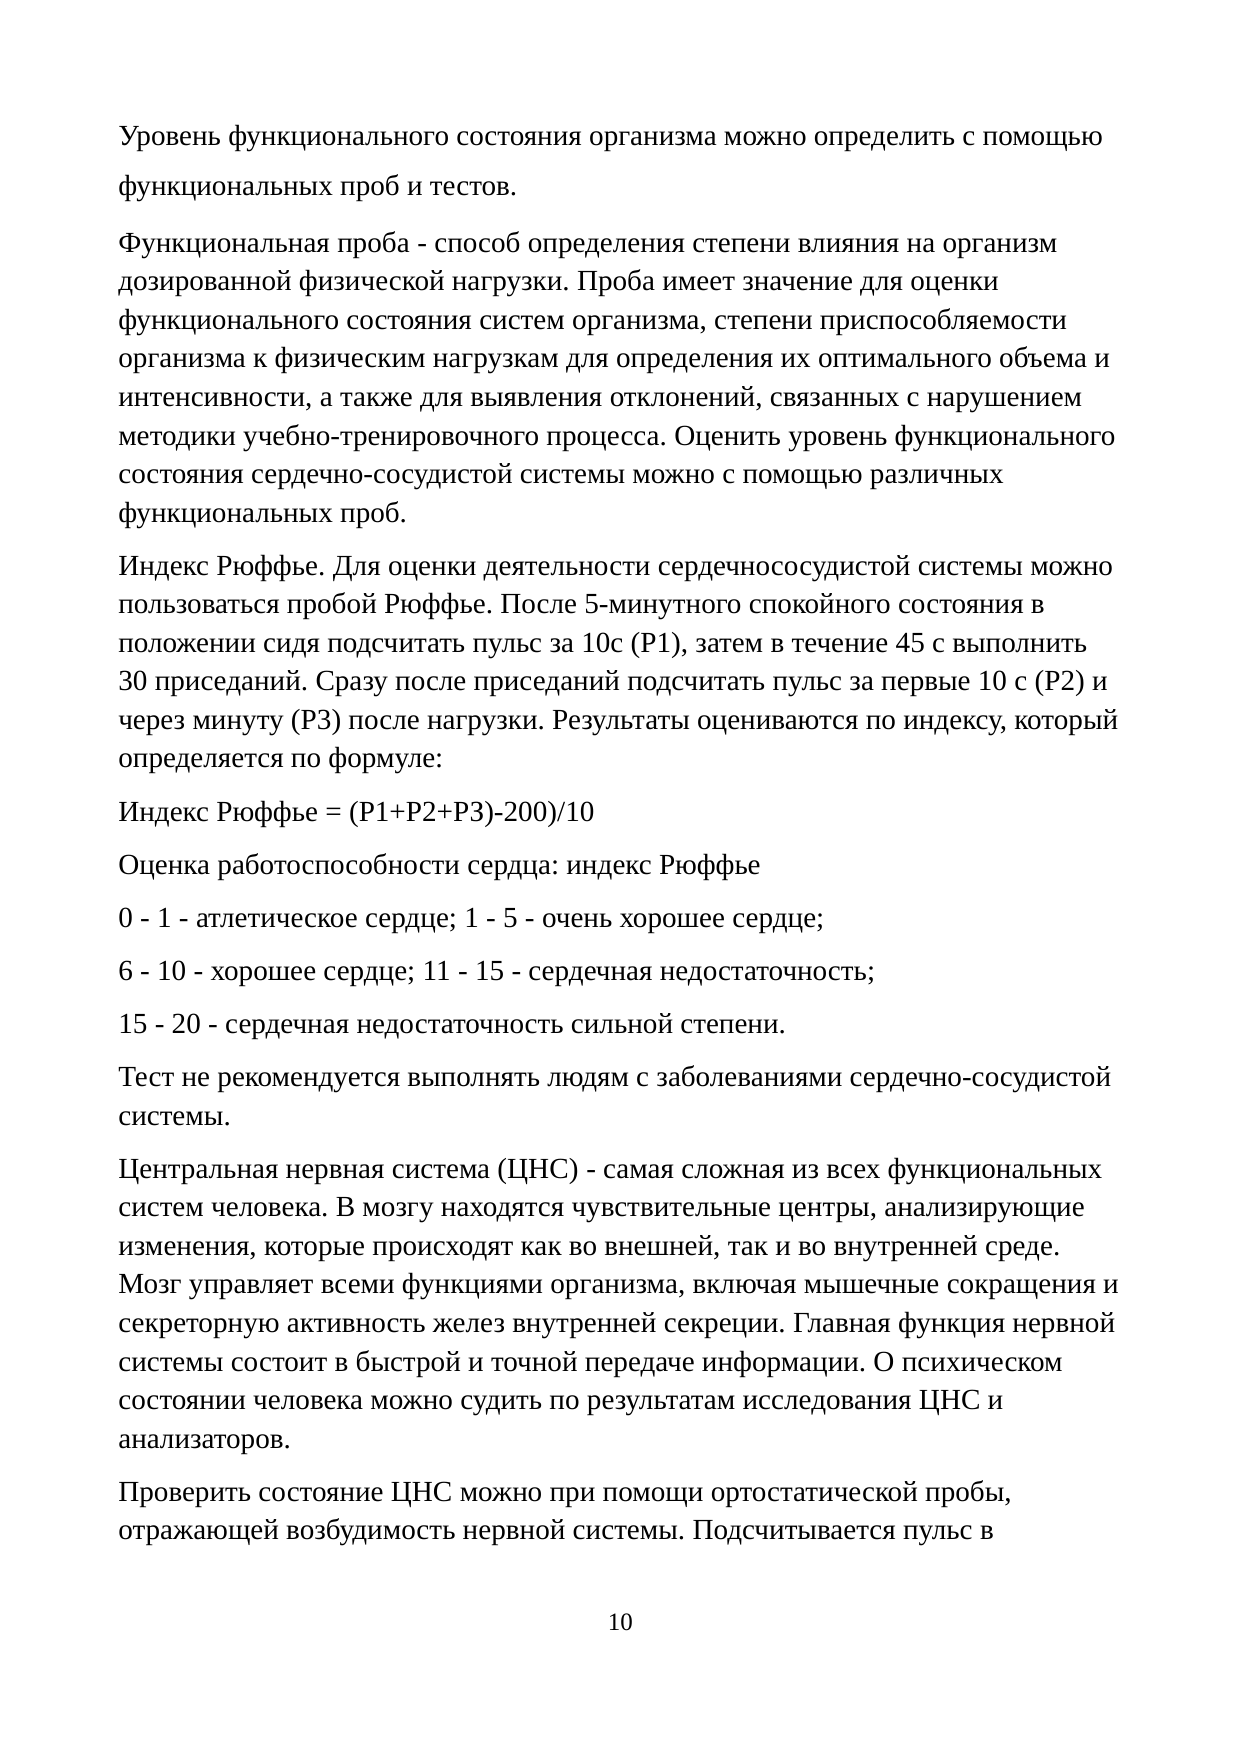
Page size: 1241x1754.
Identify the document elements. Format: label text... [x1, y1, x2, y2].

text 0 - 1 - атлетическое сердце; 1 - 5 - очень хорошее сердце; [118, 900, 1122, 933]
text 6 - 10 - хорошее сердце; 11 - 15 - сердечная недостаточность; [118, 953, 1122, 987]
text Тест не рекомендуется выполнять людям с заболеваниями сердечно-сосудистой системы. [118, 1059, 1122, 1131]
text Центральная нервная система (ЦНС) - самая сложная из всех функциональных систем человека. В мозгу находятся чувствительные центры, анализирующие изменения, которые происходят как во внешней, так и во внутренней среде. Мозг управляет всеми функциями организма, включая мышечные сокращения и секреторную активность желез внутренней секреции. Главная функция нервной системы состоит в быстрой и точной передаче информации. О психическом состоянии человека можно судить по результатам исследования ЦHС и анализаторов. [118, 1151, 1122, 1454]
text Индекс Рюффье. Для оценки деятельности сердечнососудистой системы можно пользоваться пробой Рюффье. После 5-минутного спокойного состояния в положении сидя подсчитать пульс за 10с (Р1), затем в течение 45 с выполнить 30 приседаний. Сразу после приседаний подсчитать пульс за первые 10 с (Р2) и через минуту (Р3) после нагрузки. Результаты оцениваются по индексу, который определяется по формуле: [118, 548, 1122, 774]
text Индекс Рюффье = (Р1+Р2+РЗ)-200)/10 [118, 794, 1122, 827]
text Оценка работоспособности сердца: индекс Рюффье [118, 847, 1122, 880]
text Проверить состояние ЦHС можно при помощи ортостатической пробы, отражающей возбудимость нервной системы. Подсчитывается пульс в [118, 1474, 1122, 1546]
text Функциональная проба - способ определения степени влияния на организм дозированной физической нагрузки. Проба имеет значение для оценки функционального состояния систем организма, степени приспособляемости организма к физическим нагрузкам для определения их оптимального объема и интенсивности, а также для выявления отклонений, связанных с нарушением методики учебно-тренировочного процесса. Оценить уровень функционального состояния сердечно-сосудистой системы можно с помощью различных функциональных проб. [118, 225, 1122, 528]
text Уровень функционального состояния организма можно определить с помощью функциональных проб и тестов. [118, 118, 1122, 202]
text 15 - 20 - сердечная недостаточность сильной степени. [118, 1006, 1122, 1040]
